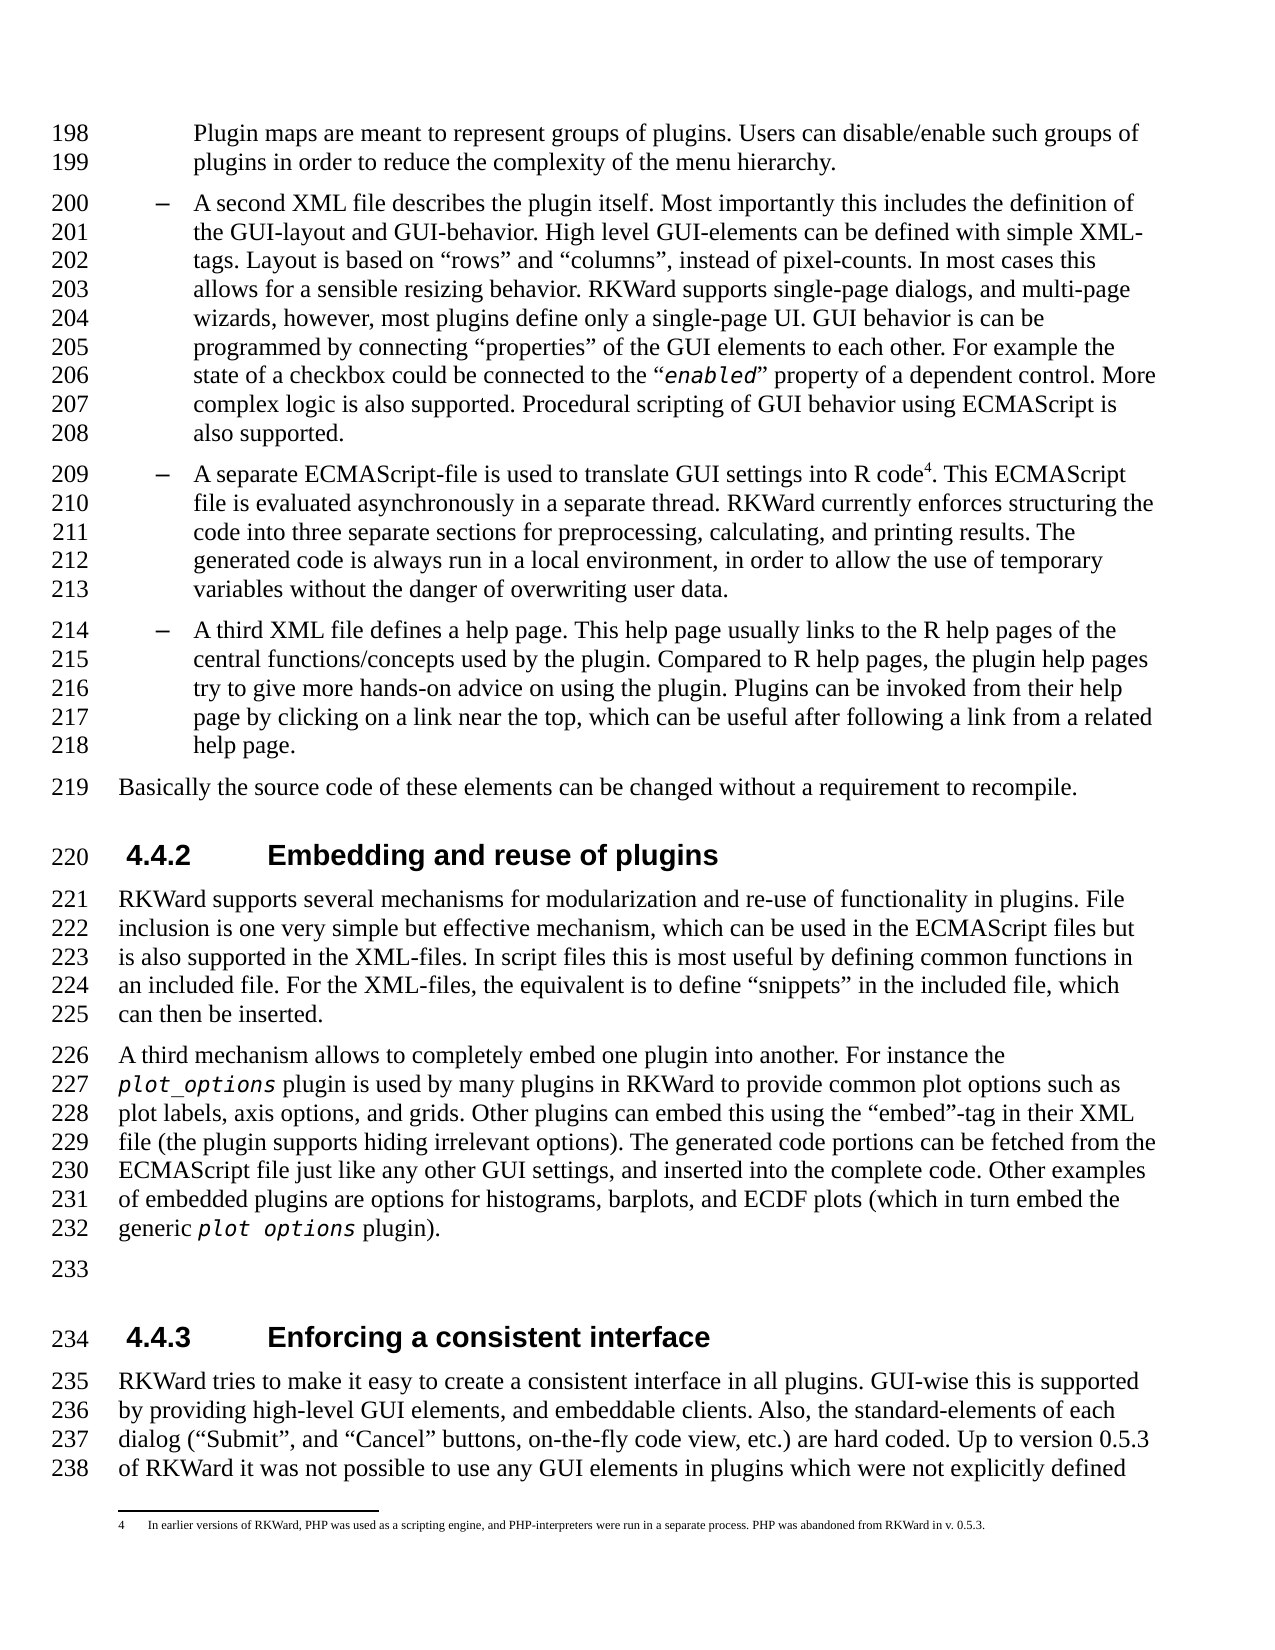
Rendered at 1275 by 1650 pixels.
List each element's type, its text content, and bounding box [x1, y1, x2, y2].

list A second XML file describes the plugin itself. Most importantly this includes the definition of the GUI-layout and GUI-behavior. High level GUI-elements can be defined with simple XML-tags. Layout is based on “rows” and “columns”, instead of pixel-counts. In most cases this allows for a sensible resizing behavior. RKWard supports single-page dialogs, and multi-page wizards, however, most plugins define only a single-page UI. GUI behavior is can be programmed by connecting “properties” of the GUI elements to each other. For example the state of a checkbox could be connected to the “enabled” property of a dependent control. More complex logic is also supported. Procedural scripting of GUI behavior using ECMAScript is also supported. [156, 188, 1157, 447]
text RKWard tries to make it easy to create a consistent interface in all plugins. GUI-wise this is supported by providing high-level GUI elements, and embeddable clients. Also, the standard-elements of each dialog (“Submit”, and “Cancel” buttons, on-the-fly code view, etc.) are hard coded. Up to version 0.5.3 of RKWard it was not possible to use any GUI elements in plugins which were not explicitly defined [118, 1366, 1157, 1481]
list A third XML file defines a help page. This help page usually links to the R help pages of the central functions/concepts used by the plugin. Compared to R help pages, the plugin help pages try to give more hands-on advice on using the plugin. Plugins can be invoked from their help page by clicking on a link near the top, which can be useful after following a link from a related help page. [156, 616, 1157, 759]
text A third mechanism allows to completely embed one plugin into another. For instance the plot_options plugin is used by many plugins in RKWard to provide common plot options such as plot labels, axis options, and grids. Other plugins can embed this using the “embed”-tag in their XML file (the plugin supports hiding irrelevant options). The generated code portions can be fetched from the ECMAScript file just like any other GUI settings, and inserted into the complete code. Other examples of embedded plugins are options for histograms, barplots, and ECDF plots (which in turn embed the generic plot options plugin). [118, 1040, 1157, 1242]
subtitle Embedding and reuse of plugins [118, 838, 1157, 872]
subtitle Enforcing a consistent interface [118, 1320, 1157, 1354]
list A separate ECMAScript-file is used to translate GUI settings into R code. This ECMAScript file is evaluated asynchronously in a separate thread. RKWard currently enforces structuring the code into three separate sections for preprocessing, calculating, and printing results. The generated code is always run in a local environment, in order to allow the use of temporary variables without the danger of overwriting user data. [156, 459, 1157, 603]
text Basically the source code of these elements can be changed without a requirement to recompile. [118, 772, 1157, 801]
list Plugin maps are meant to represent groups of plugins. Users can disable/enable such groups of plugins in order to reduce the complexity of the menu hierarchy. [156, 118, 1157, 176]
text RKWard supports several mechanisms for modularization and re-use of functionality in plugins. File inclusion is one very simple but effective mechanism, which can be used in the ECMAScript files but is also supported in the XML-files. In script files this is most useful by defining common functions in an included file. For the XML-files, the equivalent is to define “snippets” in the included file, which can then be inserted. [118, 884, 1157, 1028]
list In earlier versions of RKWard, PHP was used as a scripting engine, and PHP-interpreters were run in a separate process. PHP was abandoned from RKWard in v. 0.5.3. [118, 1517, 1157, 1532]
